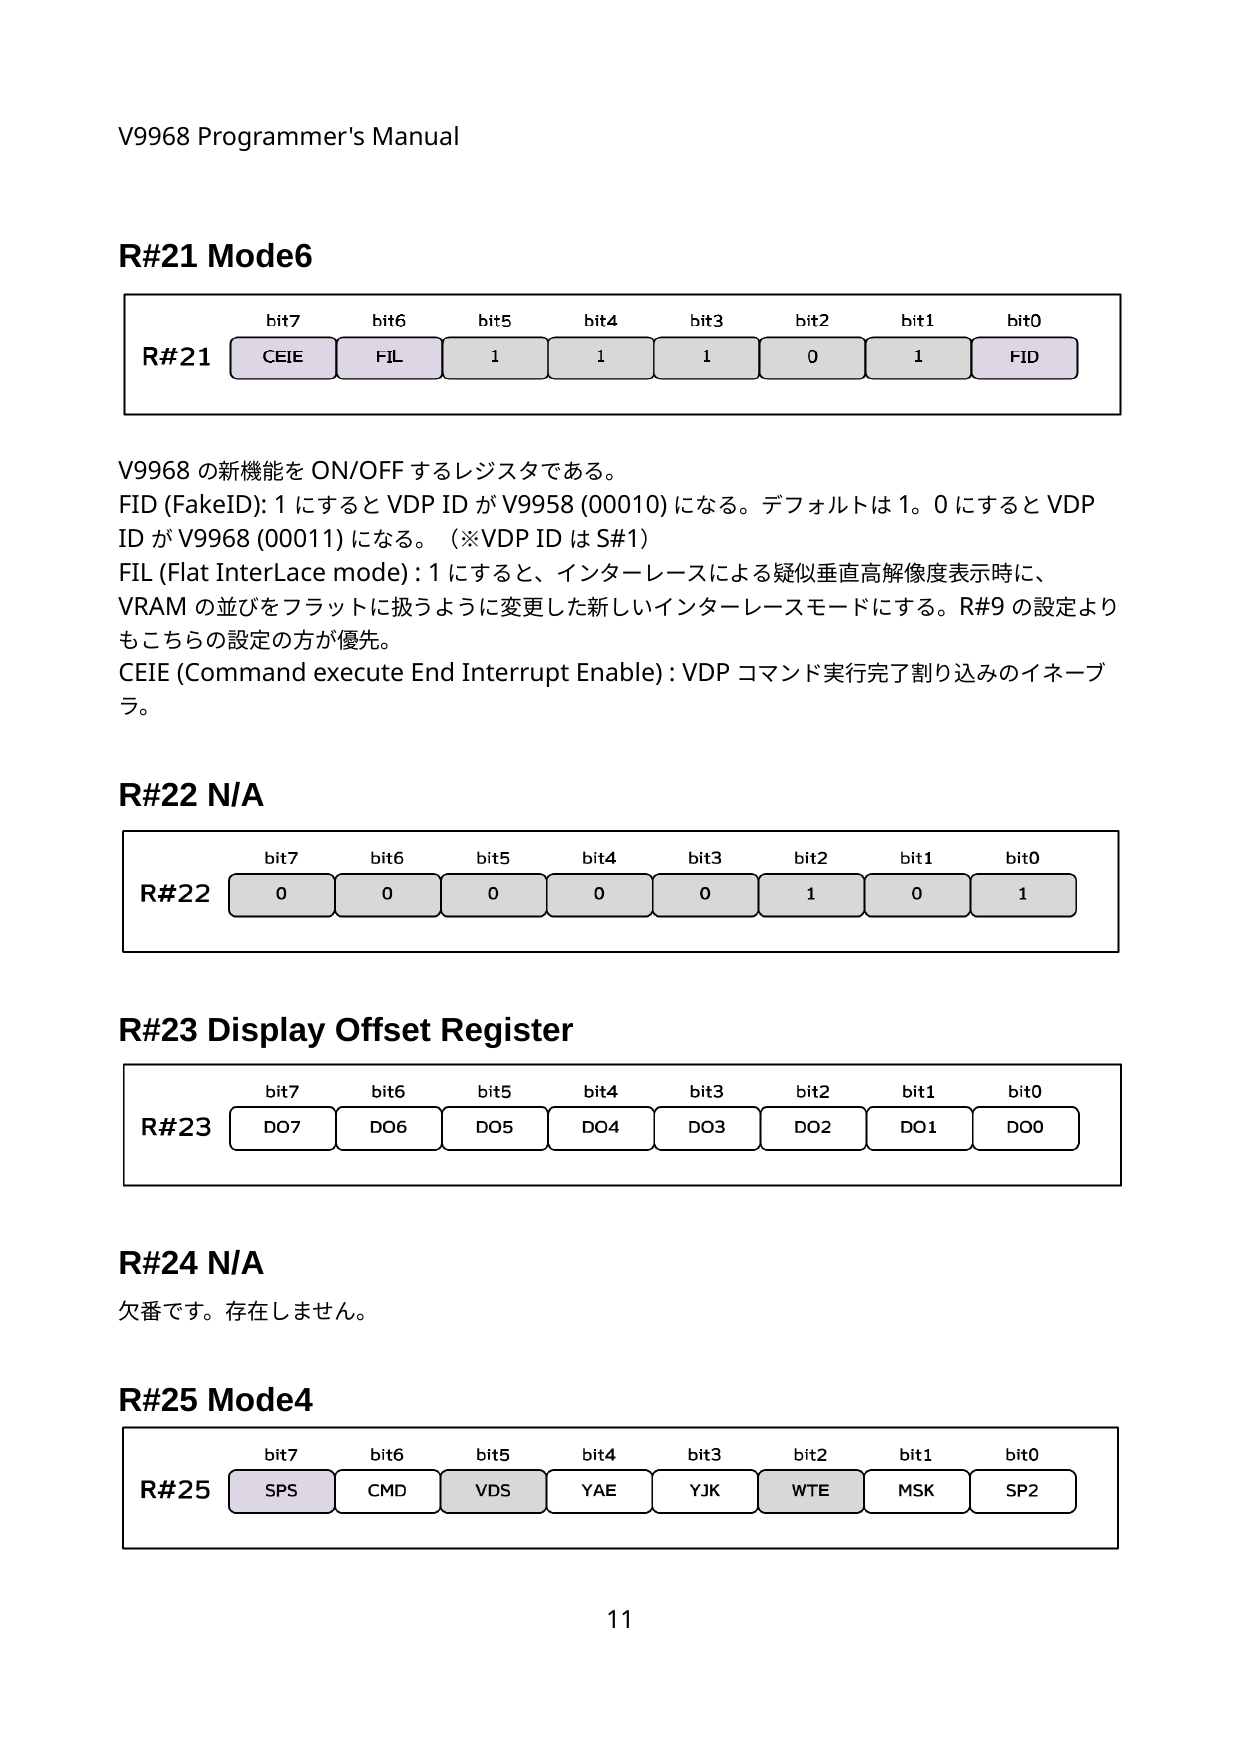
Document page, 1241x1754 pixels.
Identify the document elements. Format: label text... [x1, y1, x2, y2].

picture [118, 826, 1123, 955]
text CEIE (Command execute End Interrupt Enable) : VDPコマンド実行完了割り込みのイネーブラ。 [118, 655, 1122, 720]
text FIL (Flat InterLace mode) : 1にすると、インターレースによる疑似垂直高解像度表示時に、VRAM の並びをフラットに扱うように変更した新しいインターレースモードにする。R#9 の設定よりもこちらの設定の方が優先。 [118, 555, 1122, 655]
picture [118, 285, 1123, 419]
subtitle R#23 Display Offset Register [118, 1009, 1122, 1048]
subtitle R#25 Mode4 [118, 1380, 1122, 1419]
subtitle R#21 Mode6 [118, 237, 1122, 275]
text 欠番です。存在しません。 [118, 1294, 1122, 1325]
picture [118, 1424, 1123, 1553]
text FID (FakeID): 1 にすると VDP ID が V9958 (00010) になる。デフォルトは 1。0 にすると VDP ID が V9968 (00011) になる。（※VDP ID は S#1） [118, 487, 1122, 555]
text V9968 の新機能をON/OFFするレジスタである。 [118, 453, 1122, 487]
picture [118, 1060, 1123, 1188]
subtitle R#24 N/A [118, 1243, 1122, 1281]
subtitle R#22 N/A [118, 775, 1122, 814]
